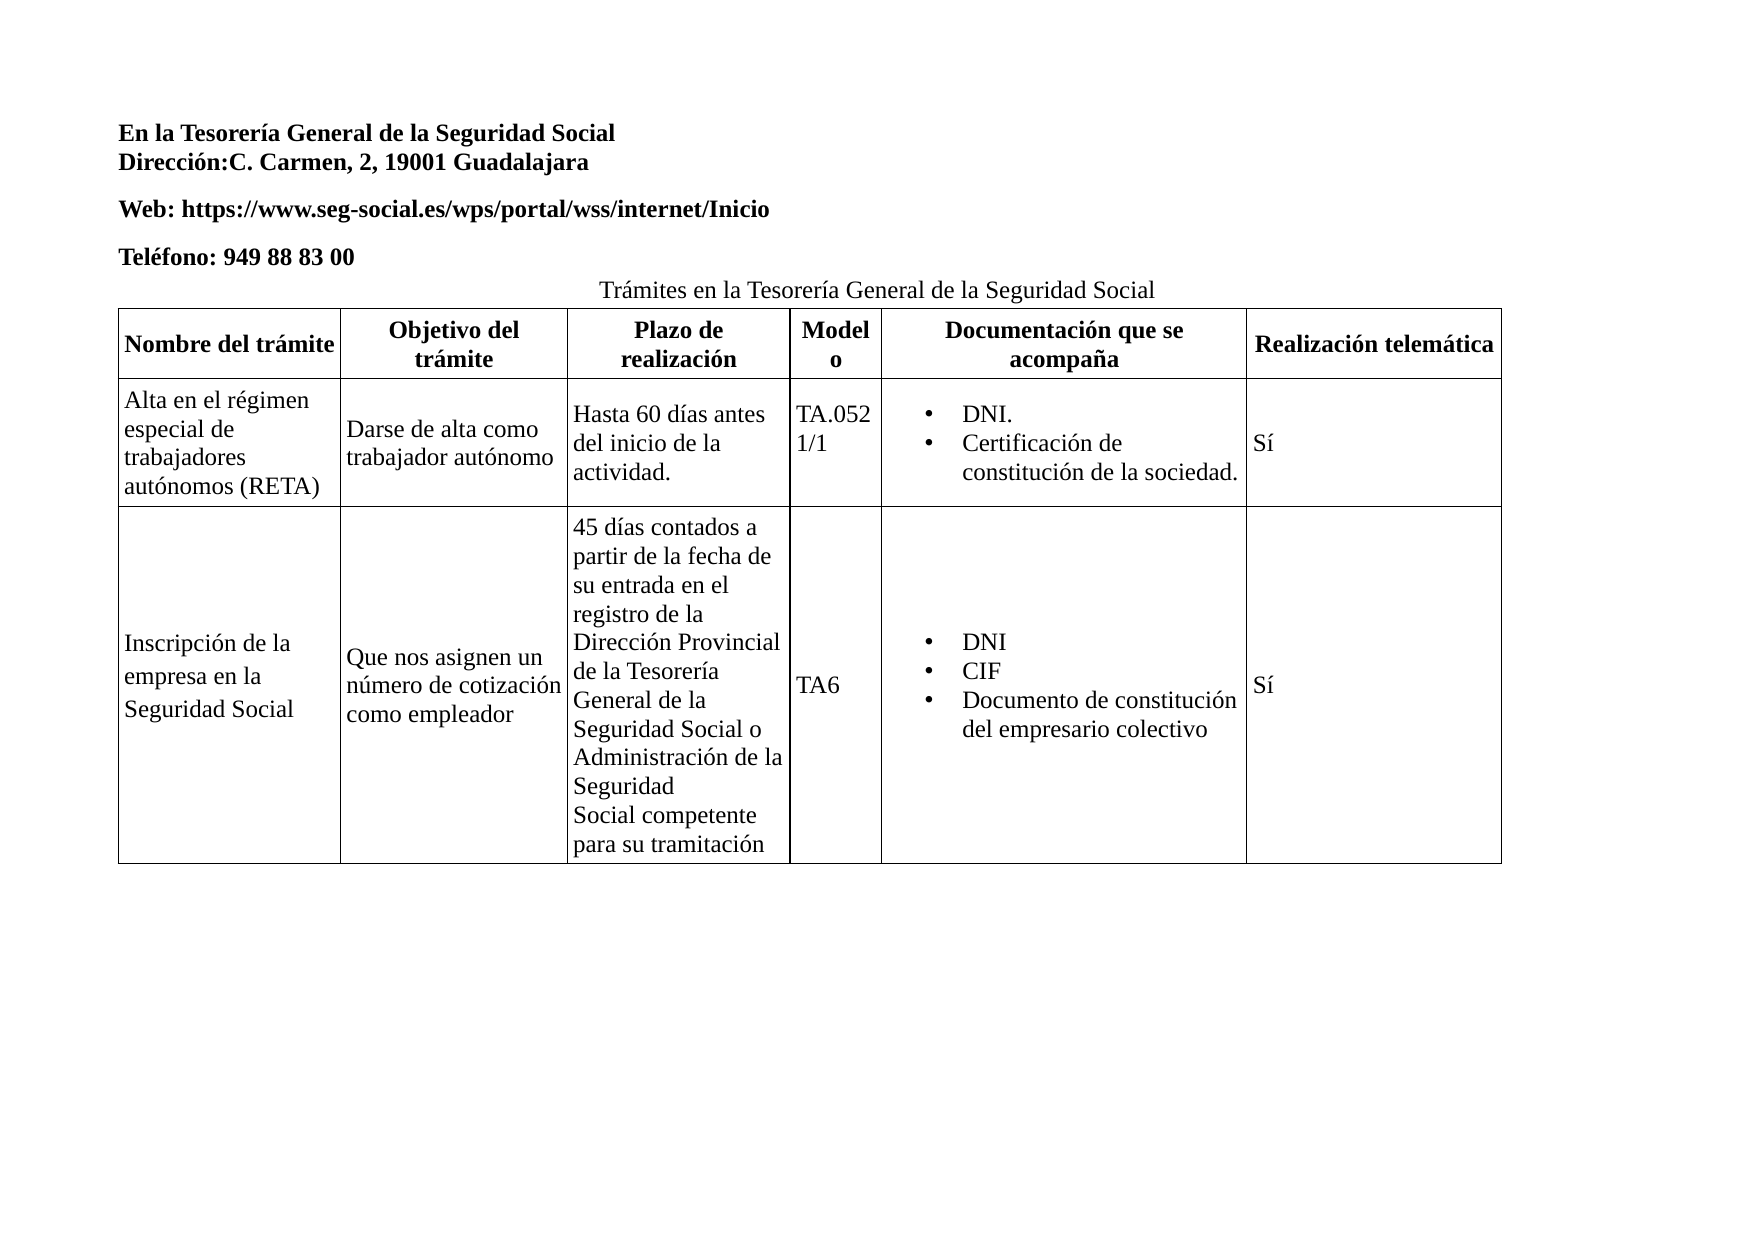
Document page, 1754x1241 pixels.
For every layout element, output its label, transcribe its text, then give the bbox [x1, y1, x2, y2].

table_header Modelo [791, 309, 881, 378]
text Dirección:C. Carmen, 2, 19001 Guadalajara [118, 147, 1636, 176]
table_header Realización telemática [1247, 309, 1501, 378]
table_header Nombre del trámite [119, 309, 340, 378]
table_cell TA6 [791, 507, 881, 863]
table_cell Inscripción de la empresa en la Seguridad Social [119, 507, 340, 863]
table_cell Sí [1247, 379, 1501, 506]
table_cell Sí [1247, 507, 1501, 863]
text En la Tesorería General de la Seguridad Social [118, 118, 1636, 147]
table_header Objetivo del trámite [341, 309, 567, 378]
table_cell DNI CIF Documento de constitución del empresario colectivo [882, 507, 1246, 863]
table_cell Darse de alta como trabajador autónomo [341, 379, 567, 506]
table_cell Hasta 60 días antes del inicio de la actividad. [568, 379, 789, 506]
table_header Plazo de realización [568, 309, 789, 378]
table_cell Alta en el régimen especial de trabajadores autónomos (RETA) [119, 379, 340, 506]
table_cell 45 días contados a partir de la fecha de su entrada en el registro de la Dirección Provincial de la Tesorería General de la Seguridad Social o Administración de la Seguridad Social competente para su tramitación [568, 507, 789, 863]
text Web: https://www.seg-social.es/wps/portal/wss/internet/Inicio [118, 194, 1636, 223]
text Trámites en la Tesorería General de la Seguridad Social [118, 275, 1636, 304]
table_cell TA.0521/1 [791, 379, 881, 506]
table_header Documentación que se acompaña [882, 309, 1246, 378]
table_cell Que nos asignen un número de cotización como empleador [341, 507, 567, 863]
table_cell DNI. Certificación de constitución de la sociedad. [882, 379, 1246, 506]
text Teléfono: 949 88 83 00 [118, 242, 1636, 271]
